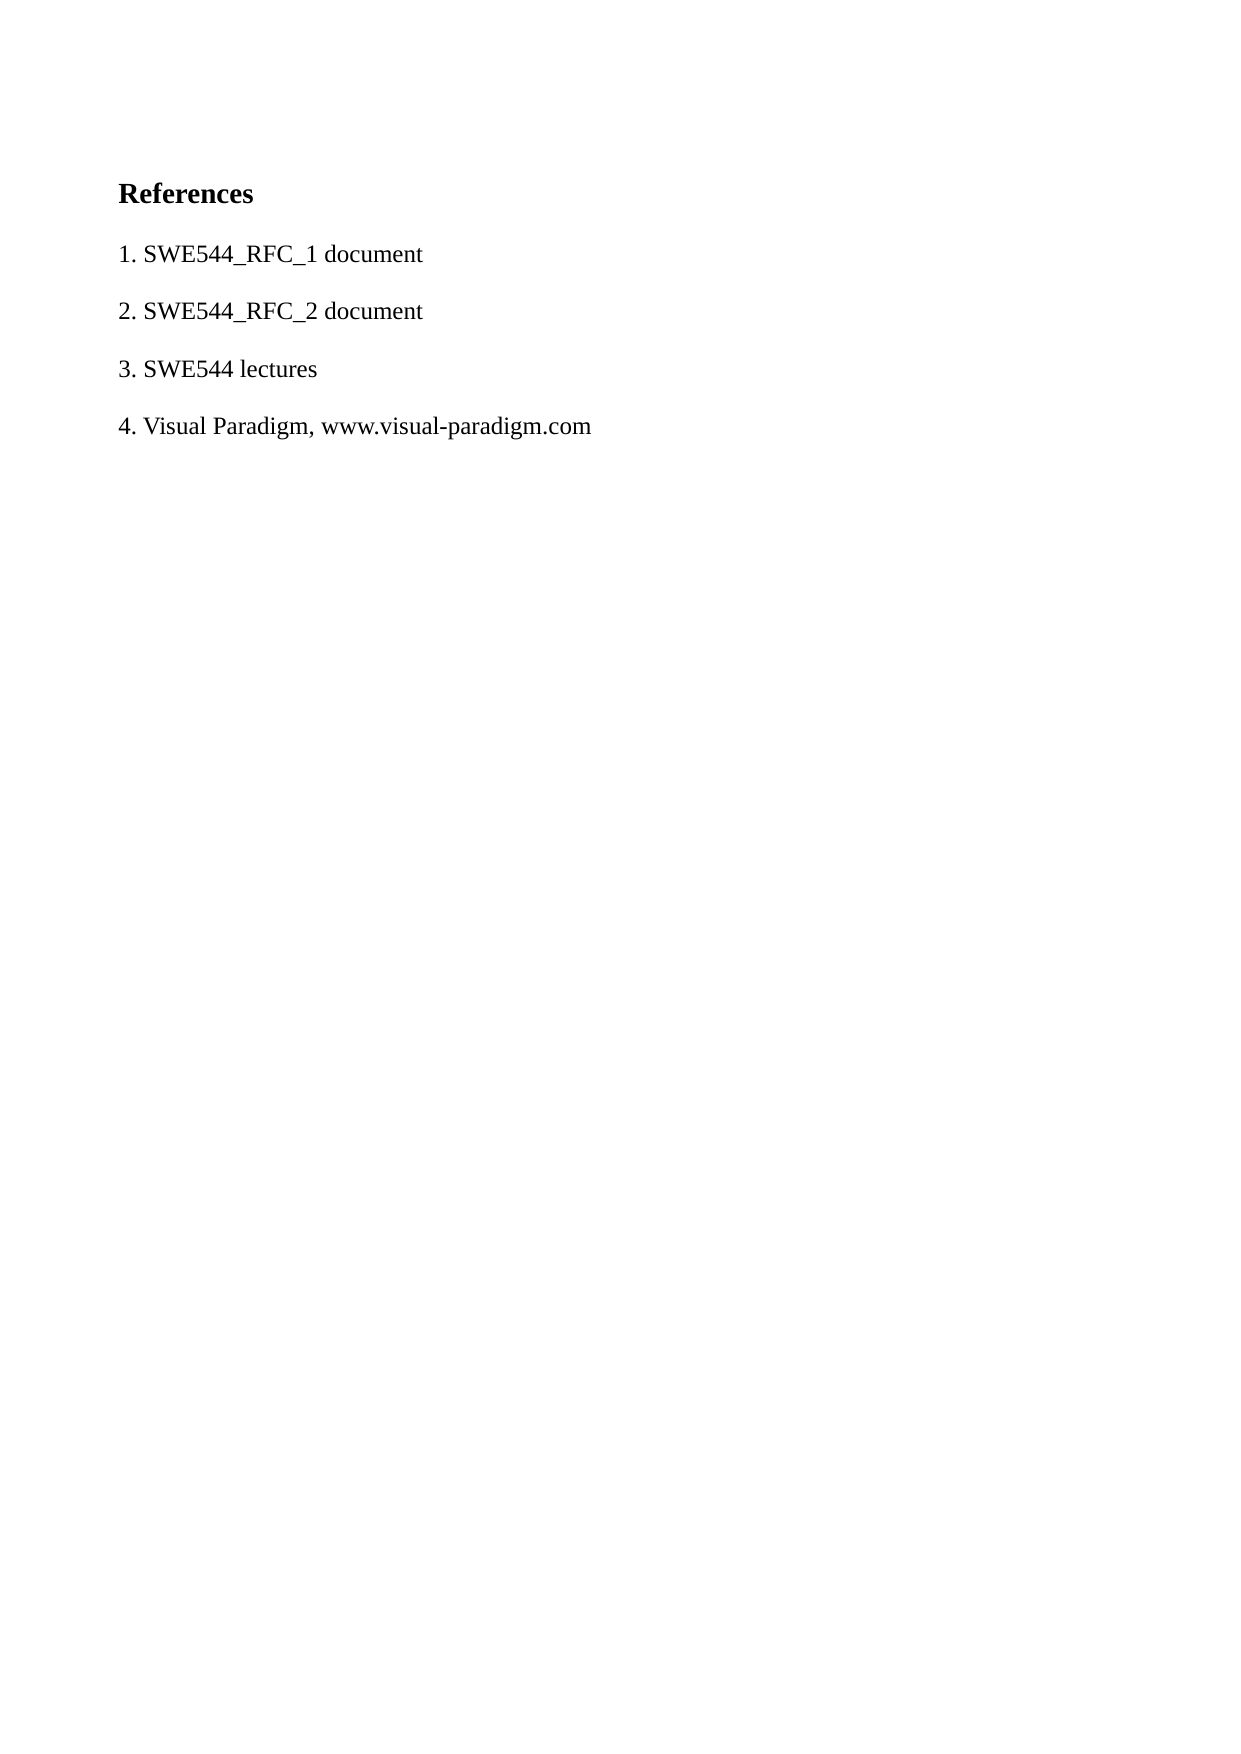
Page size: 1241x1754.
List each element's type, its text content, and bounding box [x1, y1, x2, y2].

text 4. Visual Paradigm, www.visual-paradigm.com [118, 411, 1122, 440]
text 3. SWE544 lectures [118, 354, 1122, 382]
text References [118, 176, 1122, 210]
text 1. SWE544_RFC_1 document [118, 239, 1122, 267]
text 2. SWE544_RFC_2 document [118, 296, 1122, 325]
